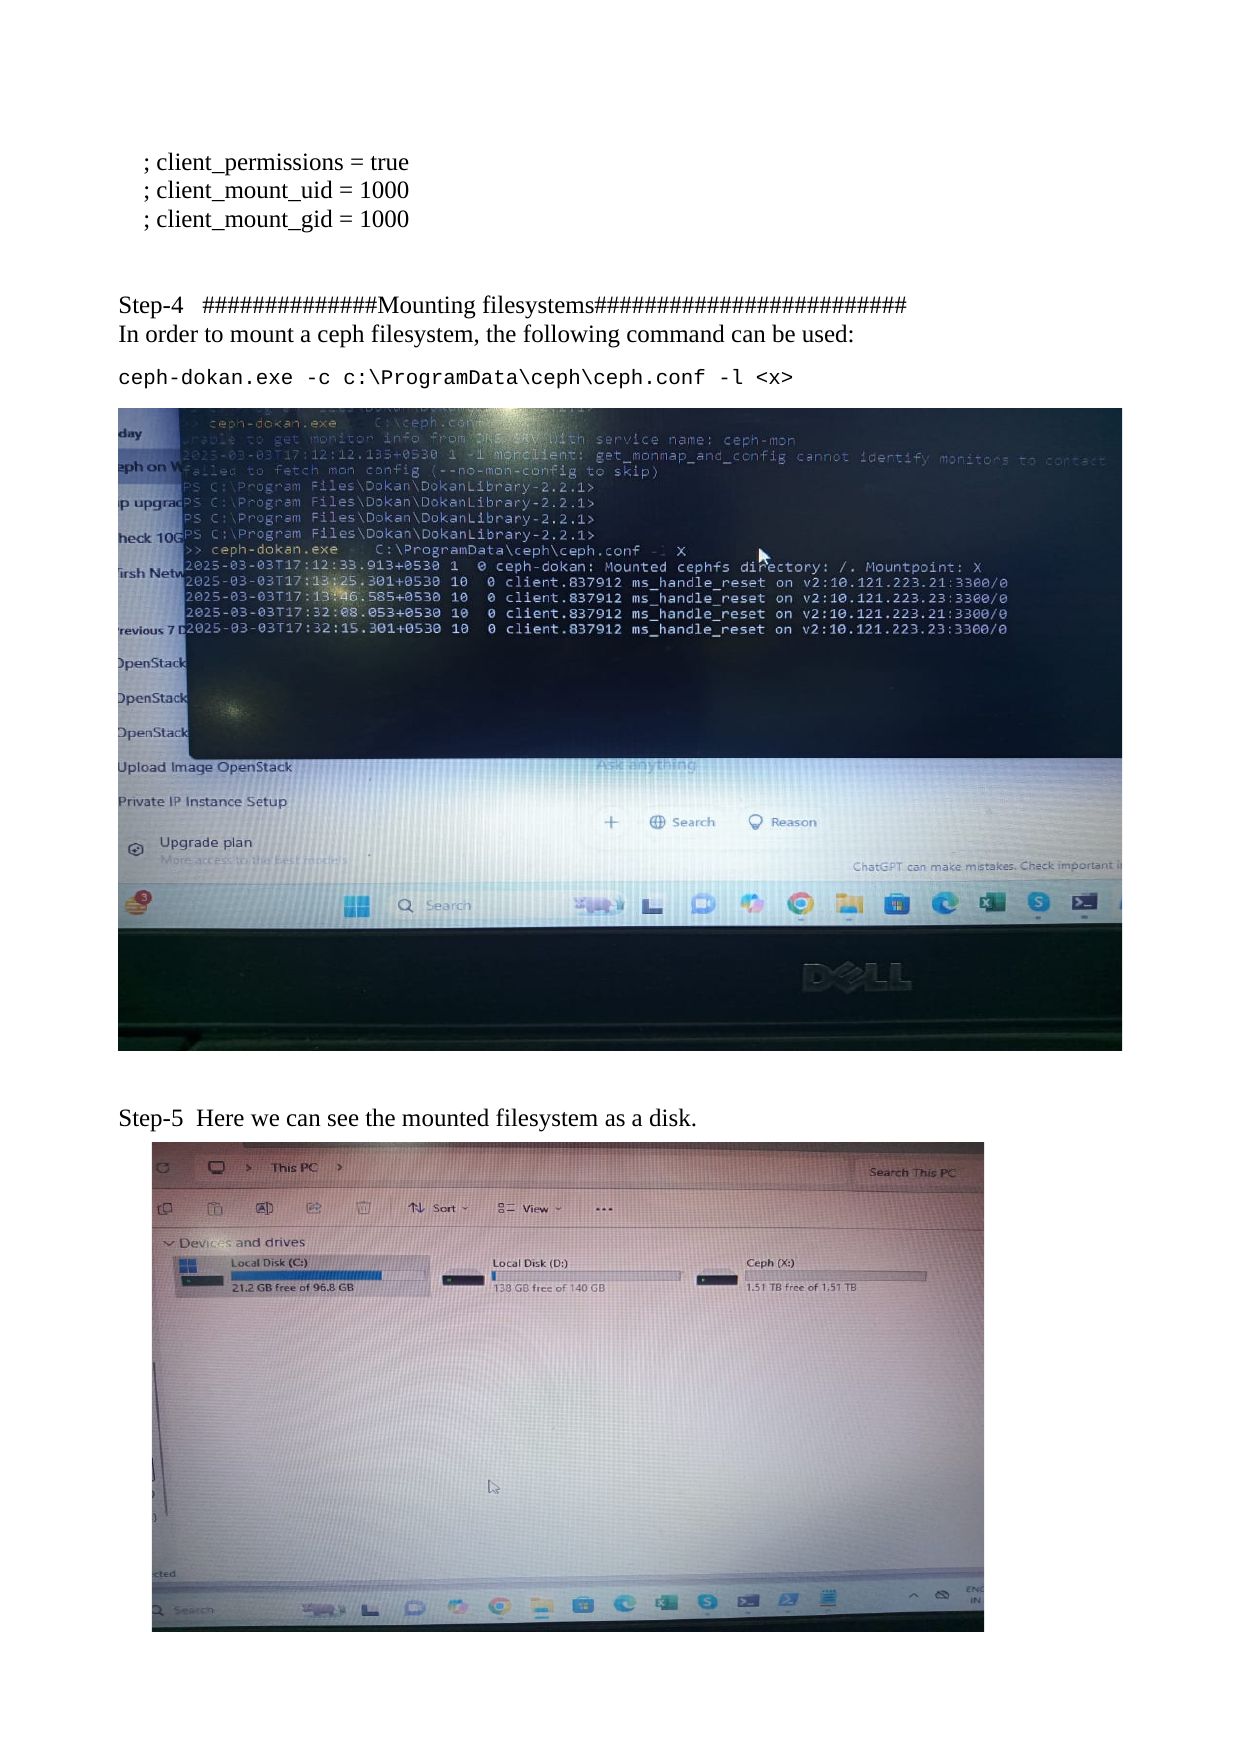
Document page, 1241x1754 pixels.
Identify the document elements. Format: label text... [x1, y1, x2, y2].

text ; client_mount_gid = 1000 [118, 204, 1122, 233]
picture [151, 1142, 985, 1632]
text In order to mount a ceph filesystem, the following command can be used: [118, 319, 1122, 348]
text ceph-dokan.exe -c c:\ProgramData\ceph\ceph.conf -l <x> [118, 367, 1122, 391]
text ; client_permissions = true [118, 147, 1122, 176]
picture [118, 408, 1123, 1051]
text Step-4 ##############Mounting filesystems######################### [118, 291, 1122, 319]
text Step-5 Here we can see the mounted filesystem as a disk. [118, 1103, 1122, 1132]
text ; client_mount_uid = 1000 [118, 176, 1122, 204]
